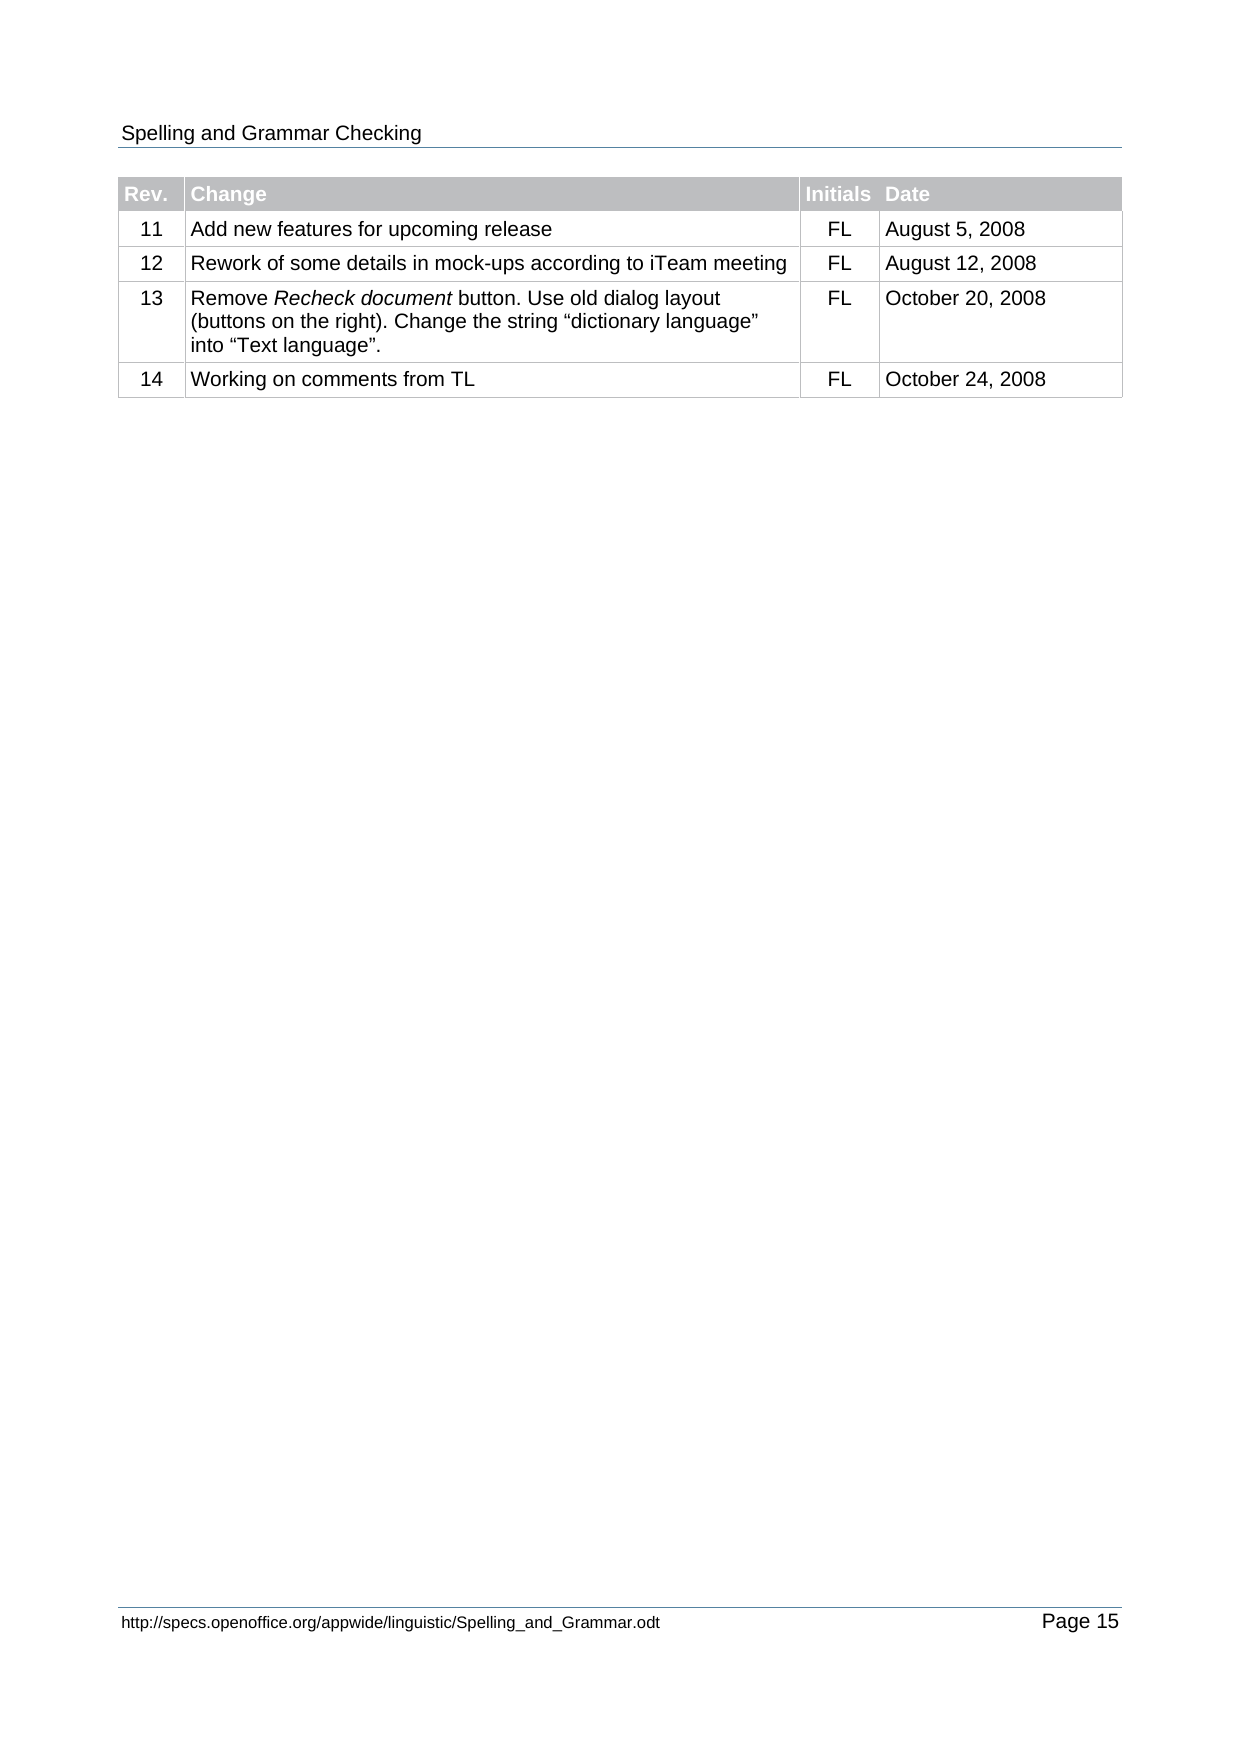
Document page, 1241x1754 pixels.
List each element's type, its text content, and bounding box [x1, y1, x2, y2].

table_header Rev. [118, 177, 184, 211]
table_cell 13 [119, 282, 184, 362]
table_cell Working on comments from TL [186, 363, 799, 397]
table_cell FL [801, 363, 879, 397]
table_cell August 12, 2008 [880, 247, 1122, 281]
table_cell Remove Recheck document button. Use old dialog layout (buttons on the right). Change the string “dictionary language” into “Text language”. [186, 282, 799, 362]
table_cell October 20, 2008 [880, 282, 1122, 362]
table_cell 14 [119, 363, 184, 397]
table_cell Rework of some details in mock-ups according to iTeam meeting [186, 247, 799, 281]
table_cell FL [801, 282, 879, 362]
table_cell FL [801, 247, 879, 281]
table_cell Add new features for upcoming release [186, 211, 799, 246]
table_cell August 5, 2008 [880, 211, 1122, 246]
table_header Change [185, 177, 799, 211]
table_cell FL [801, 211, 879, 246]
table_cell October 24, 2008 [880, 363, 1122, 397]
table_header Date [879, 177, 1122, 211]
table_cell 11 [119, 211, 184, 246]
table_cell 12 [119, 247, 184, 281]
table_header Initials [800, 177, 879, 211]
